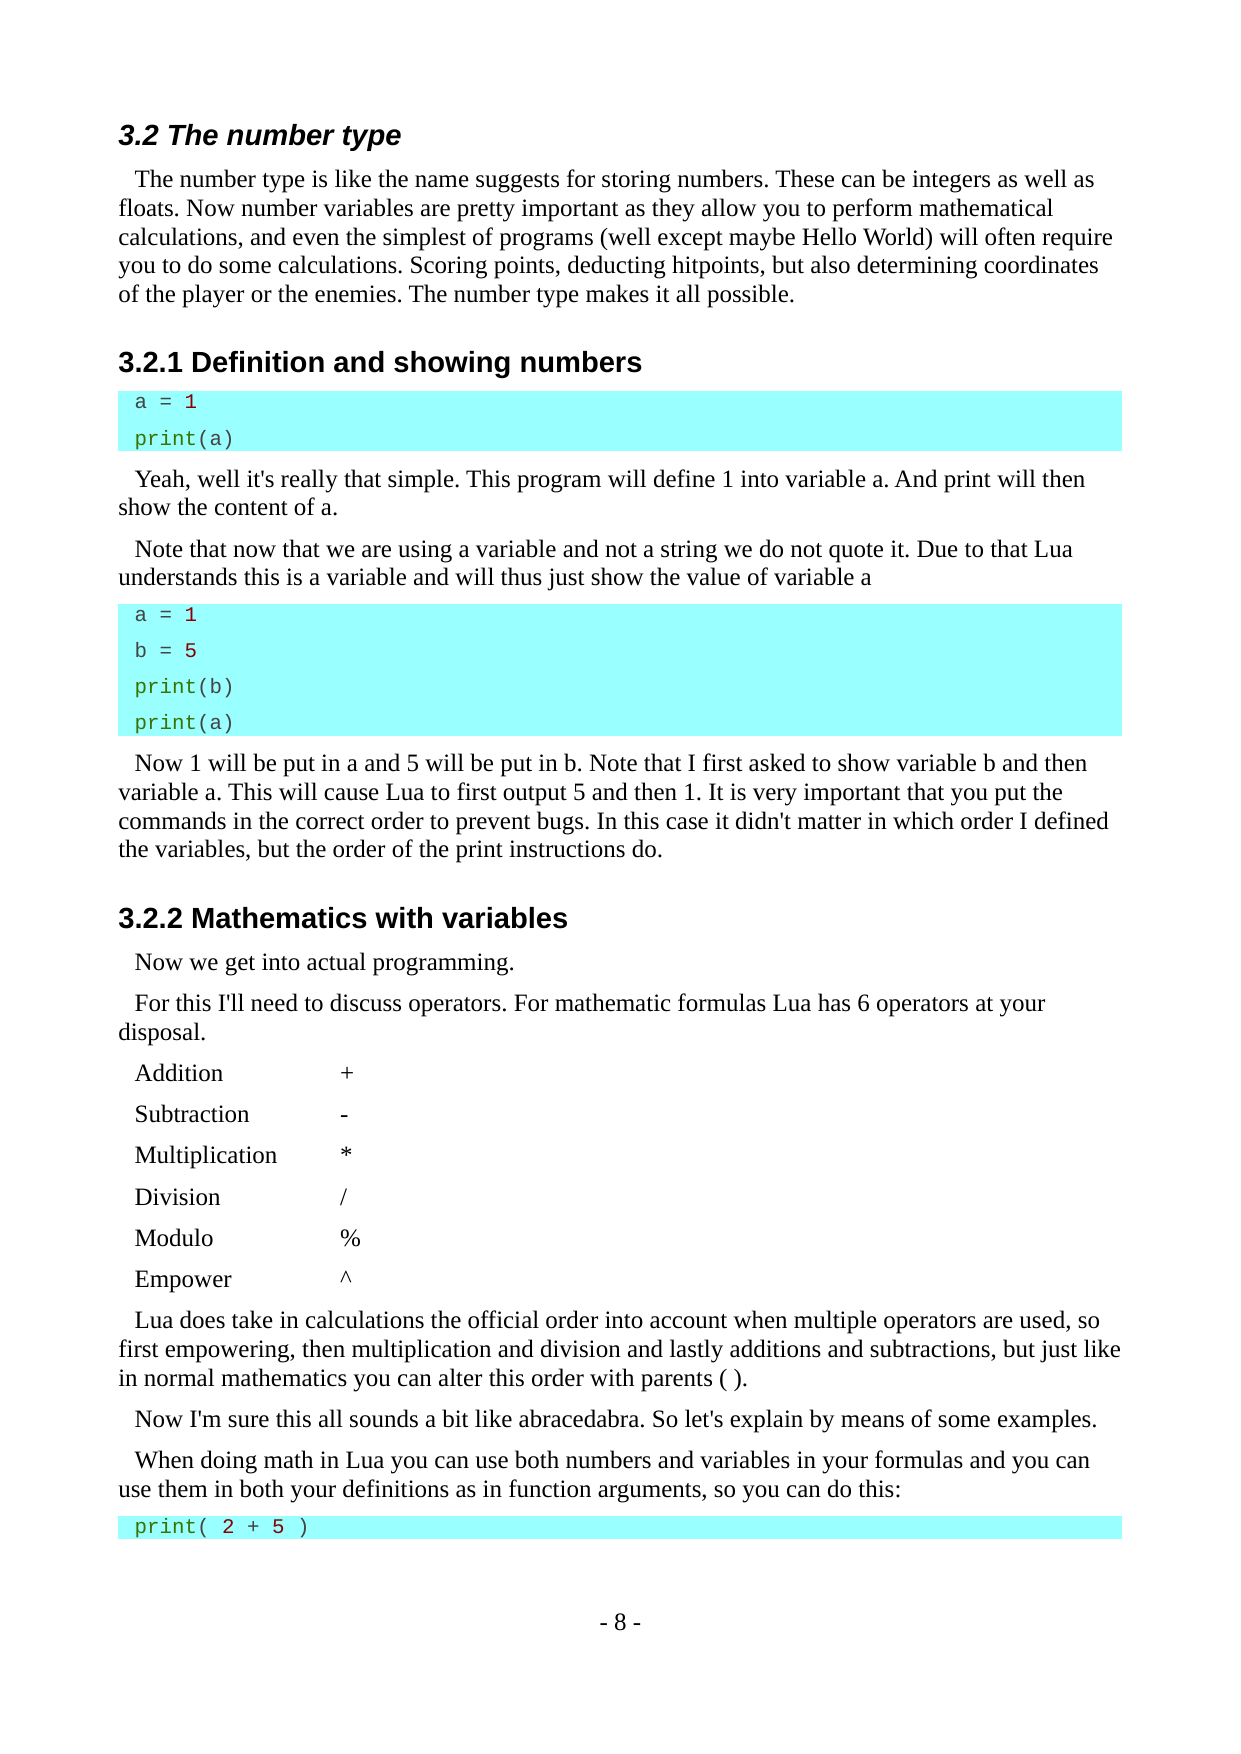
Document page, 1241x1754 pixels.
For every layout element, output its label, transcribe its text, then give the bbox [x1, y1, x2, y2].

text The number type is like the name suggests for storing numbers. These can be integers as well as floats. Now number variables are pretty important as they allow you to perform mathematical calculations, and even the simplest of programs (well except maybe Hello World) will often require you to do some calculations. Scoring points, deducting hitpoints, but also determining coordinates of the player or the enemies. The number type makes it all possible. [118, 164, 1122, 308]
text Note that now that we are using a variable and not a string we do not quote it. Due to that Lua understands this is a variable and will thus just show the value of variable a [118, 534, 1122, 591]
text Subtraction - [118, 1099, 1122, 1128]
text Now we get into actual programming. [118, 947, 1122, 976]
text Yeah, well it's really that simple. This program will define 1 into variable a. And print will then show the content of a. [118, 464, 1122, 521]
text print(a) [118, 712, 1122, 736]
text print(a) [118, 428, 1122, 451]
text When doing math in Lua you can use both numbers and variables in your formulas and you can use them in both your definitions as in function arguments, so you can do this: [118, 1446, 1122, 1503]
subtitle 3.2.1 Definition and showing numbers [118, 345, 1122, 379]
text Now 1 will be put in a and 5 will be put in b. Note that I first asked to show variable b and then variable a. This will cause Lua to first output 5 and then 1. It is very important that you put the commands in the correct order to prevent bugs. In this case it didn't matter in which order I defined the variables, but the order of the print instructions do. [118, 748, 1122, 863]
subtitle 3.2.2 Mathematics with variables [118, 901, 1122, 934]
text b = 5 [118, 640, 1122, 663]
text For this I'll need to discuss operators. For mathematic formulas Lua has 6 operators at your disposal. [118, 988, 1122, 1046]
text Empower ^ [118, 1264, 1122, 1293]
text a = 1 [118, 391, 1122, 415]
text print(b) [118, 676, 1122, 700]
text Addition + [118, 1058, 1122, 1087]
text print( 2 + 5 ) [118, 1516, 1122, 1539]
text Multiplication * [118, 1141, 1122, 1169]
text Division / [118, 1182, 1122, 1211]
subtitle 3.2 The number type [118, 118, 1122, 152]
text Modulo % [118, 1223, 1122, 1252]
text Lua does take in calculations the official order into account when multiple operators are used, so first empowering, then multiplication and division and lastly additions and subtractions, but just like in normal mathematics you can alter this order with parents ( ). [118, 1306, 1122, 1392]
text a = 1 [118, 604, 1122, 627]
text Now I'm sure this all sounds a bit like abracedabra. So let's explain by means of some examples. [118, 1404, 1122, 1433]
